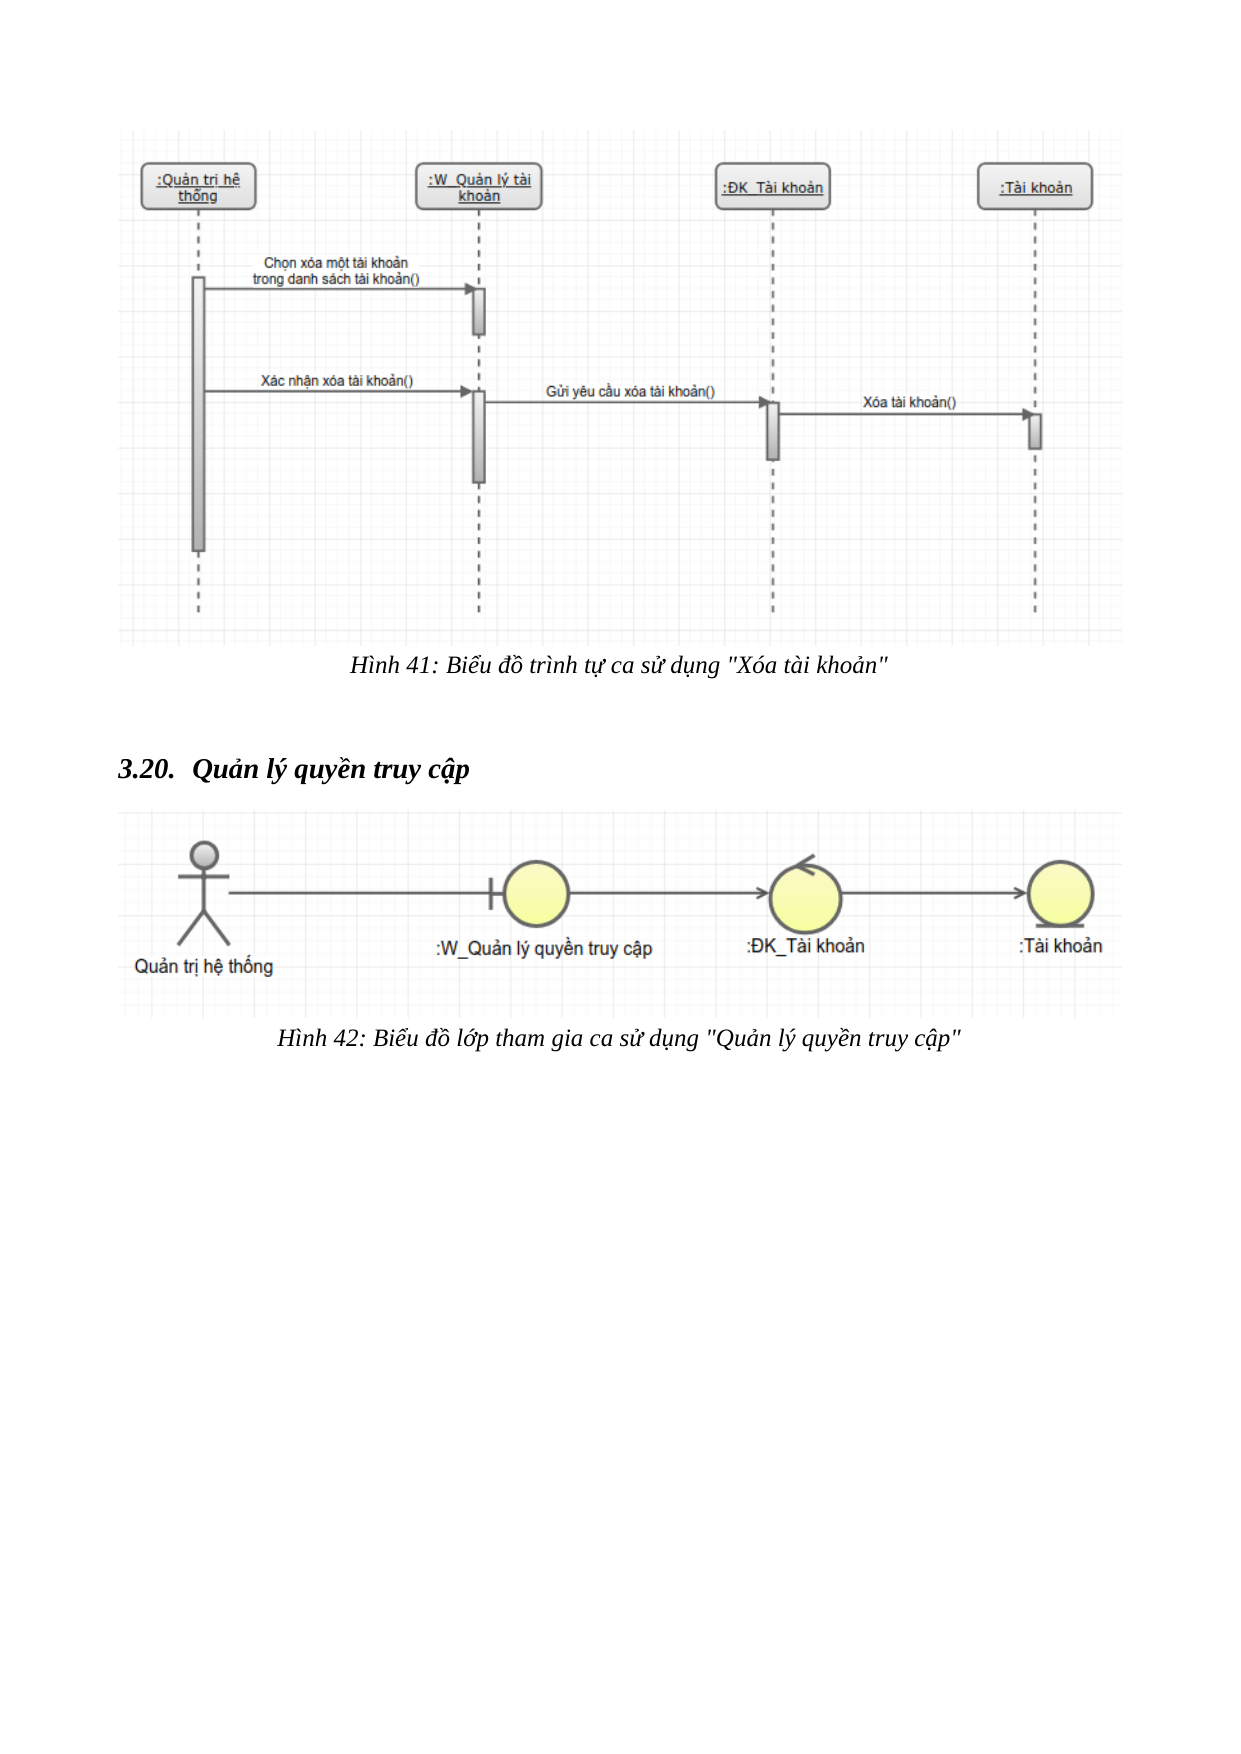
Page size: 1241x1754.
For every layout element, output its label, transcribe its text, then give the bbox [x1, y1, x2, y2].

text Hình 42: Biểu đồ lớp tham gia ca sử dụng "Quản lý quyền truy cập" [118, 1018, 1122, 1052]
text Hình 41: Biểu đồ trình tự ca sử dụng "Xóa tài khoản" [118, 646, 1122, 679]
picture [118, 130, 1123, 646]
subtitle Quản lý quyền truy cập [118, 752, 1122, 785]
picture [118, 810, 1123, 1018]
